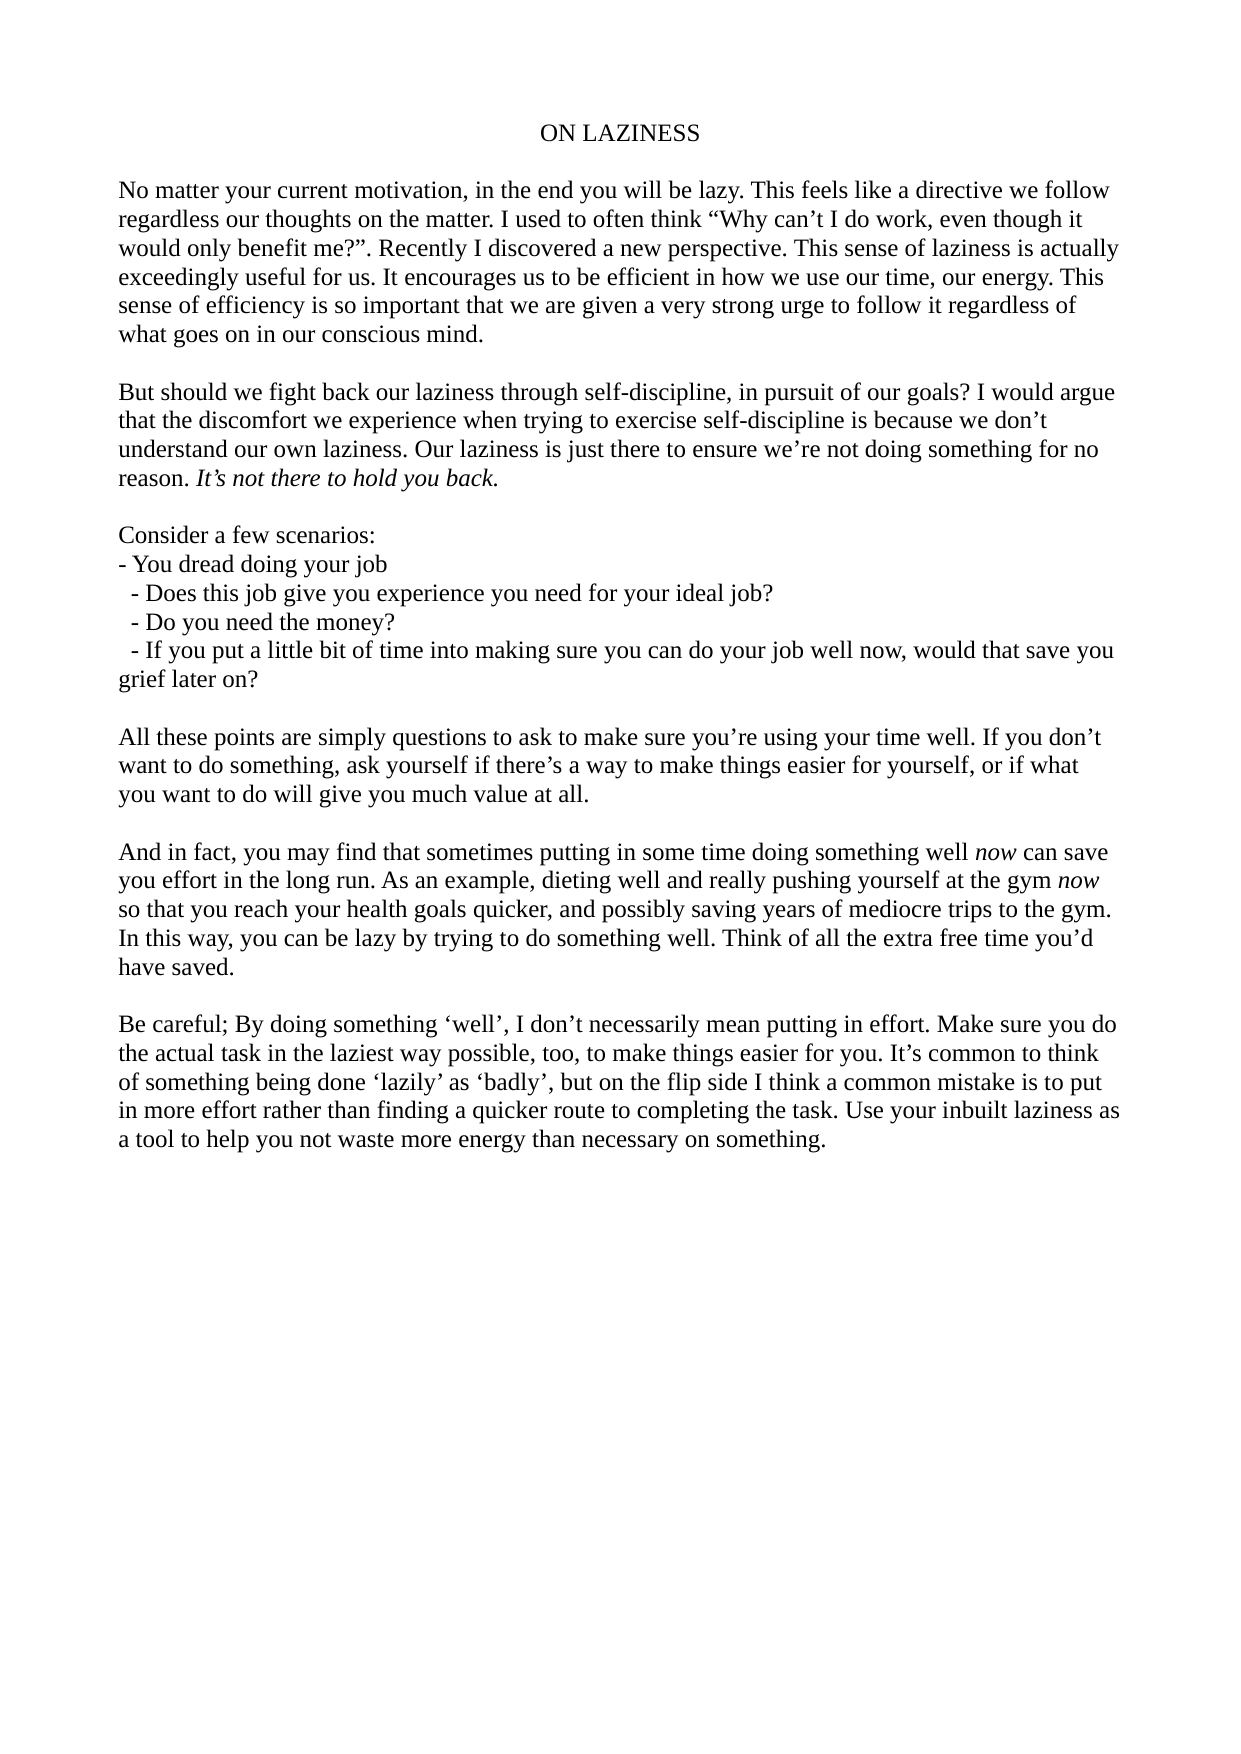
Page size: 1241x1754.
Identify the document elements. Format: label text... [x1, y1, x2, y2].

text - You dread doing your job [118, 549, 1122, 578]
text Consider a few scenarios: [118, 521, 1122, 549]
text No matter your current motivation, in the end you will be lazy. This feels like a directive we follow regardless our thoughts on the matter. I used to often think “Why can’t I do work, even though it would only benefit me?”. Recently I discovered a new perspective. This sense of laziness is actually exceedingly useful for us. It encourages us to be efficient in how we use our time, our energy. This sense of efficiency is so important that we are given a very strong urge to follow it regardless of what goes on in our conscious mind. [118, 176, 1122, 348]
text All these points are simply questions to ask to make sure you’re using your time well. If you don’t want to do something, ask yourself if there’s a way to make things easier for yourself, or if what you want to do will give you much value at all. [118, 722, 1122, 808]
text But should we fight back our laziness through self-discipline, in pursuit of our goals? I would argue that the discomfort we experience when trying to exercise self-discipline is because we don’t understand our own laziness. Our laziness is just there to ensure we’re not doing something for no reason. It’s not there to hold you back. [118, 377, 1122, 492]
text - Do you need the money? [118, 607, 1122, 636]
text - Does this job give you experience you need for your ideal job? [118, 578, 1122, 607]
text - If you put a little bit of time into making sure you can do your job well now, would that save you grief later on? [118, 636, 1122, 693]
text And in fact, you may find that sometimes putting in some time doing something well now can save you effort in the long run. As an example, dieting well and really pushing yourself at the gym now so that you reach your health goals quicker, and possibly saving years of mediocre trips to the gym. In this way, you can be lazy by trying to do something well. Think of all the extra free time you’d have saved. [118, 837, 1122, 981]
text ON LAZINESS [118, 118, 1122, 147]
text Be careful; By doing something ‘well’, I don’t necessarily mean putting in effort. Make sure you do the actual task in the laziest way possible, too, to make things easier for you. It’s common to think of something being done ‘lazily’ as ‘badly’, but on the flip side I think a common mistake is to put in more effort rather than finding a quicker route to completing the task. Use your inbuilt laziness as a tool to help you not waste more energy than necessary on something. [118, 1009, 1122, 1153]
